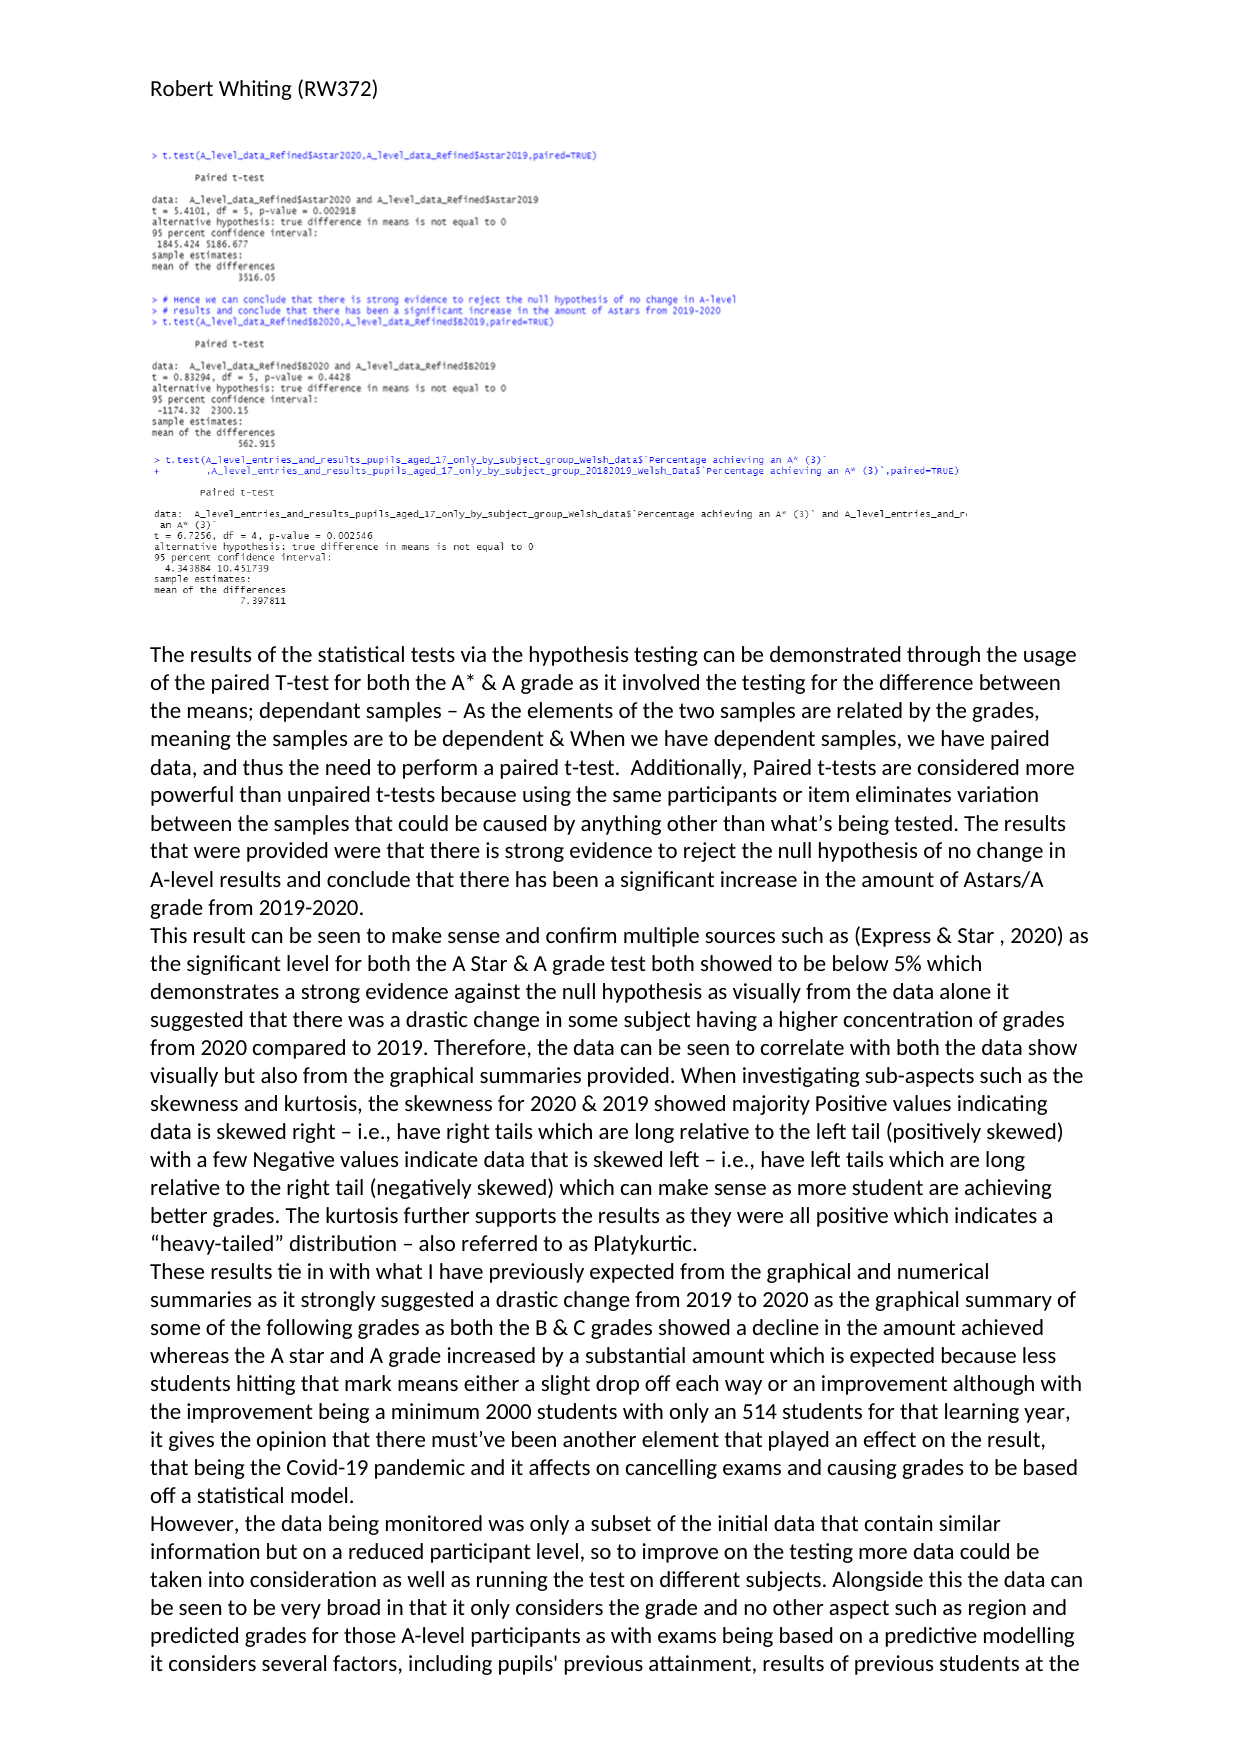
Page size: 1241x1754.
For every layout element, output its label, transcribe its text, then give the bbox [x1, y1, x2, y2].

text These results tie in with what I have previously expected from the graphical and numerical summaries as it strongly suggested a drastic change from 2019 to 2020 as the graphical summary of some of the following grades as both the B & C grades showed a decline in the amount achieved whereas the A star and A grade increased by a substantial amount which is expected because less students hitting that mark means either a slight drop off each way or an improvement although with the improvement being a minimum 2000 students with only an 514 students for that learning year, it gives the opinion that there must’ve been another element that played an effect on the result, that being the Covid-19 pandemic and it affects on cancelling exams and causing grades to be based off a statistical model. [150, 1257, 1090, 1509]
text This result can be seen to make sense and confirm multiple sources such as (Express & Star , 2020) as the significant level for both the A Star & A grade test both showed to be below 5% which demonstrates a strong evidence against the null hypothesis as visually from the data alone it suggested that there was a drastic change in some subject having a higher concentration of grades from 2020 compared to 2019. Therefore, the data can be seen to correlate with both the data show visually but also from the graphical summaries provided. When investigating sub-aspects such as the skewness and kurtosis, the skewness for 2020 & 2019 showed majority Positive values indicating data is skewed right – i.e., have right tails which are long relative to the left tail (positively skewed) with a few Negative values indicate data that is skewed left – i.e., have left tails which are long relative to the right tail (negatively skewed) which can make sense as more student are achieving better grades. The kurtosis further supports the results as they were all positive which indicates a “heavy-tailed” distribution – also referred to as Platykurtic. [150, 921, 1090, 1257]
text However, the data being monitored was only a subset of the initial data that contain similar information but on a reduced participant level, so to improve on the testing more data could be taken into consideration as well as running the test on different subjects. Alongside this the data can be seen to be very broad in that it only considers the grade and no other aspect such as region and predicted grades for those A-level participants as with exams being based on a predictive modelling it considers several factors, including pupils' previous attainment, results of previous students at the [150, 1509, 1090, 1677]
text The results of the statistical tests via the hypothesis testing can be demonstrated through the usage of the paired T-test for both the A* & A grade as it involved the testing for the difference between the means; dependant samples – As the elements of the two samples are related by the grades, meaning the samples are to be dependent & When we have dependent samples, we have paired data, and thus the need to perform a paired t-test. Additionally, Paired t-tests are considered more powerful than unpaired t-tests because using the same participants or item eliminates variation between the samples that could be caused by anything other than what’s being tested. The results that were provided were that there is strong evidence to reject the null hypothesis of no change in A-level results and conclude that there has been a significant increase in the amount of Astars/A grade from 2019-2020. [150, 641, 1090, 921]
